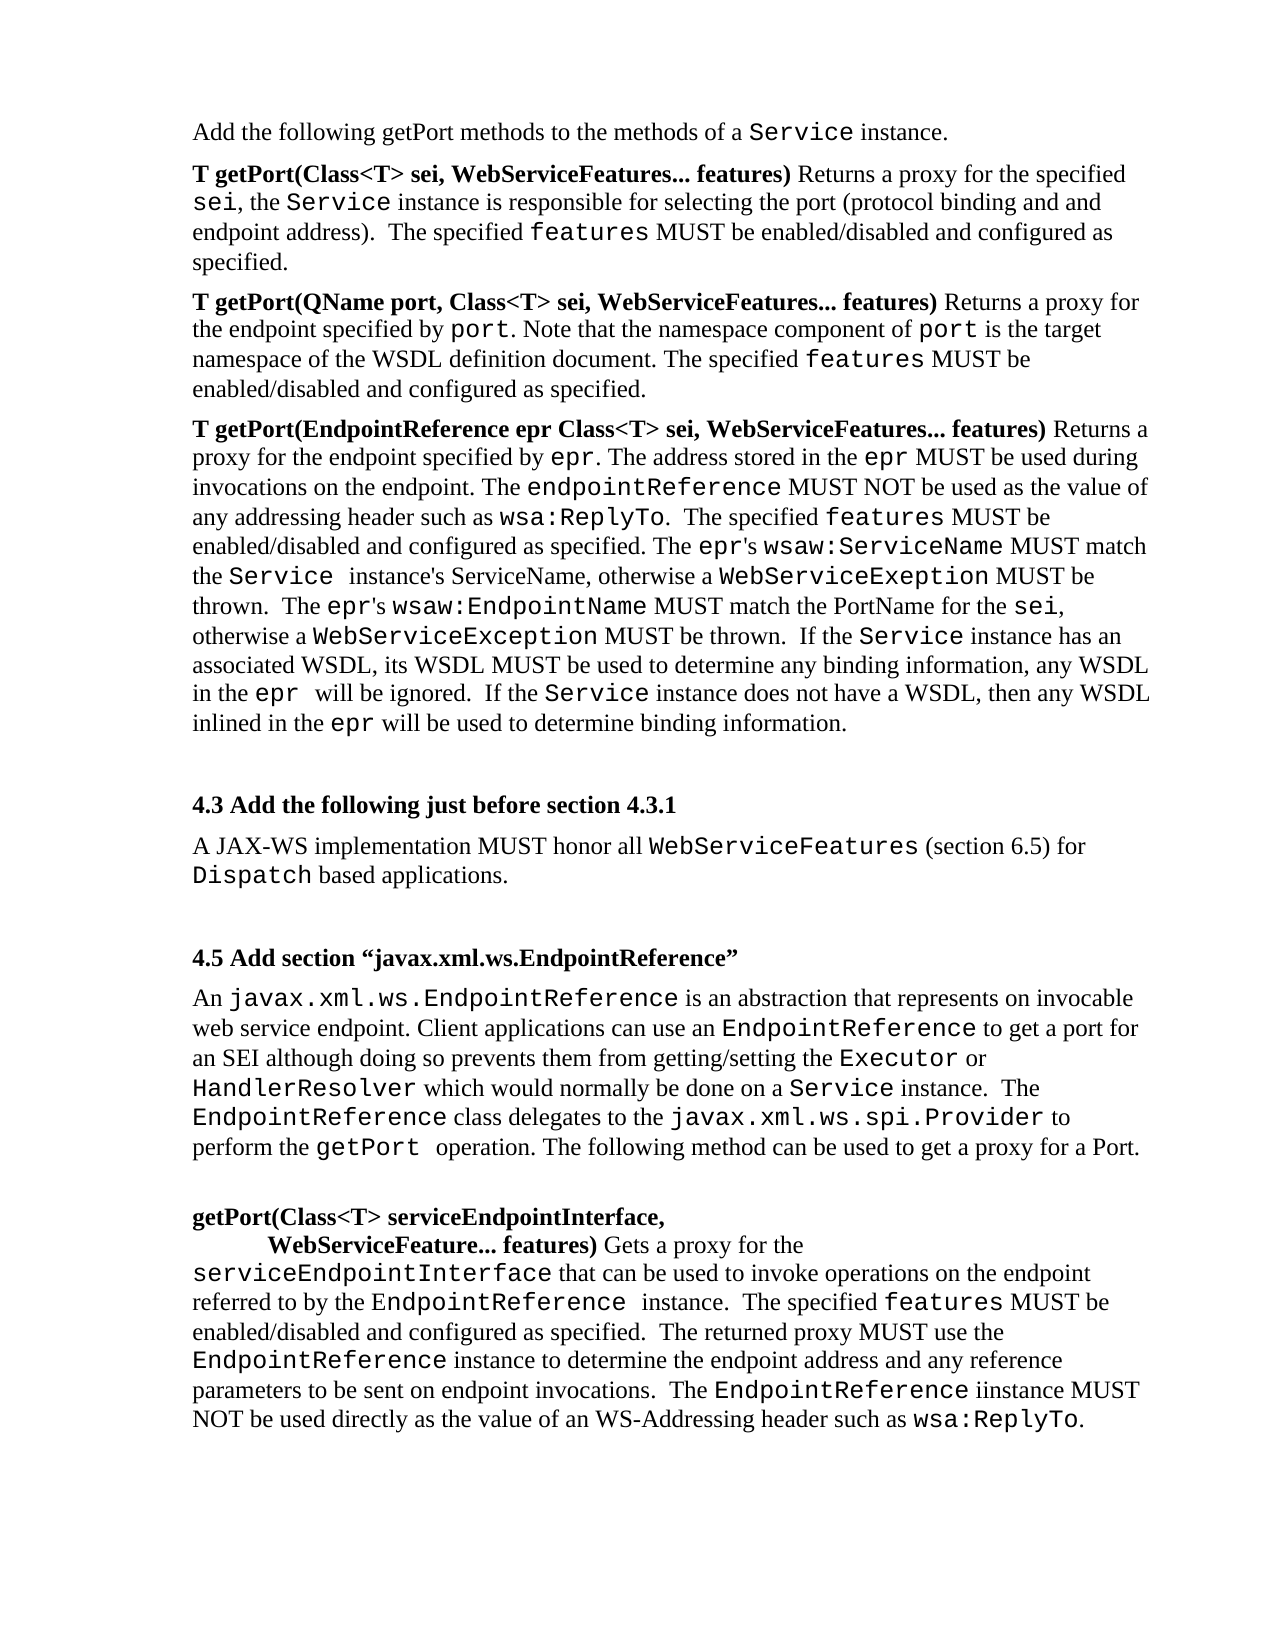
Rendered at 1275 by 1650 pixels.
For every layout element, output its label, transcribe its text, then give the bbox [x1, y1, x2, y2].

text T getPort(QName port, Class<T> sei, WebServiceFeatures... features) Returns a proxy for the endpoint specified by port. Note that the namespace component of port is the target namespace of the WSDL definition document. The specified features MUST be enabled/disabled and configured as specified. [192, 288, 1157, 403]
text An javax.xml.ws.EndpointReference is an abstraction that represents on invocable web service endpoint. Client applications can use an EndpointReference to get a port for an SEI although doing so prevents them from getting/setting the Executor or HandlerResolver which would normally be done on a Service instance. The EndpointReference class delegates to the javax.xml.ws.spi.Provider to perform the getPort operation. The following method can be used to get a proxy for a Port. [192, 984, 1157, 1163]
text getPort(Class<T> serviceEndpointInterface, [192, 1203, 1157, 1231]
text A JAX-WS implementation MUST honor all WebServiceFeatures (section 6.5) for Dispatch based applications. [192, 832, 1157, 891]
text 4.3 Add the following just before section 4.3.1 [192, 792, 1157, 819]
text Add the following getPort methods to the methods of a Service instance. [192, 118, 1157, 148]
text WebServiceFeature... features) Gets a proxy for the serviceEndpointInterface that can be used to invoke operations on the endpoint referred to by the EndpointReference instance. The specified features MUST be enabled/disabled and configured as specified. The returned proxy MUST use the EndpointReference instance to determine the endpoint address and any reference parameters to be sent on endpoint invocations. The EndpointReference iinstance MUST NOT be used directly as the value of an WS-Addressing header such as wsa:ReplyTo. [192, 1231, 1157, 1435]
text T getPort(EndpointReference epr Class<T> sei, WebServiceFeatures... features) Returns a proxy for the endpoint specified by epr. The address stored in the epr MUST be used during invocations on the endpoint. The endpointReference MUST NOT be used as the value of any addressing header such as wsa:ReplyTo. The specified features MUST be enabled/disabled and configured as specified. The epr's wsaw:ServiceName MUST match the Service instance's ServiceName, otherwise a WebServiceExeption MUST be thrown. The epr's wsaw:EndpointName MUST match the PortName for the sei, otherwise a WebServiceException MUST be thrown. If the Service instance has an associated WSDL, its WSDL MUST be used to determine any binding information, any WSDL in the epr will be ignored. If the Service instance does not have a WSDL, then any WSDL inlined in the epr will be used to determine binding information. [192, 415, 1157, 739]
text 4.5 Add section “javax.xml.ws.EndpointReference” [192, 944, 1157, 972]
text T getPort(Class<T> sei, WebServiceFeatures... features) Returns a proxy for the specified sei, the Service instance is responsible for selecting the port (protocol binding and and endpoint address). The specified features MUST be enabled/disabled and configured as specified. [192, 160, 1157, 275]
